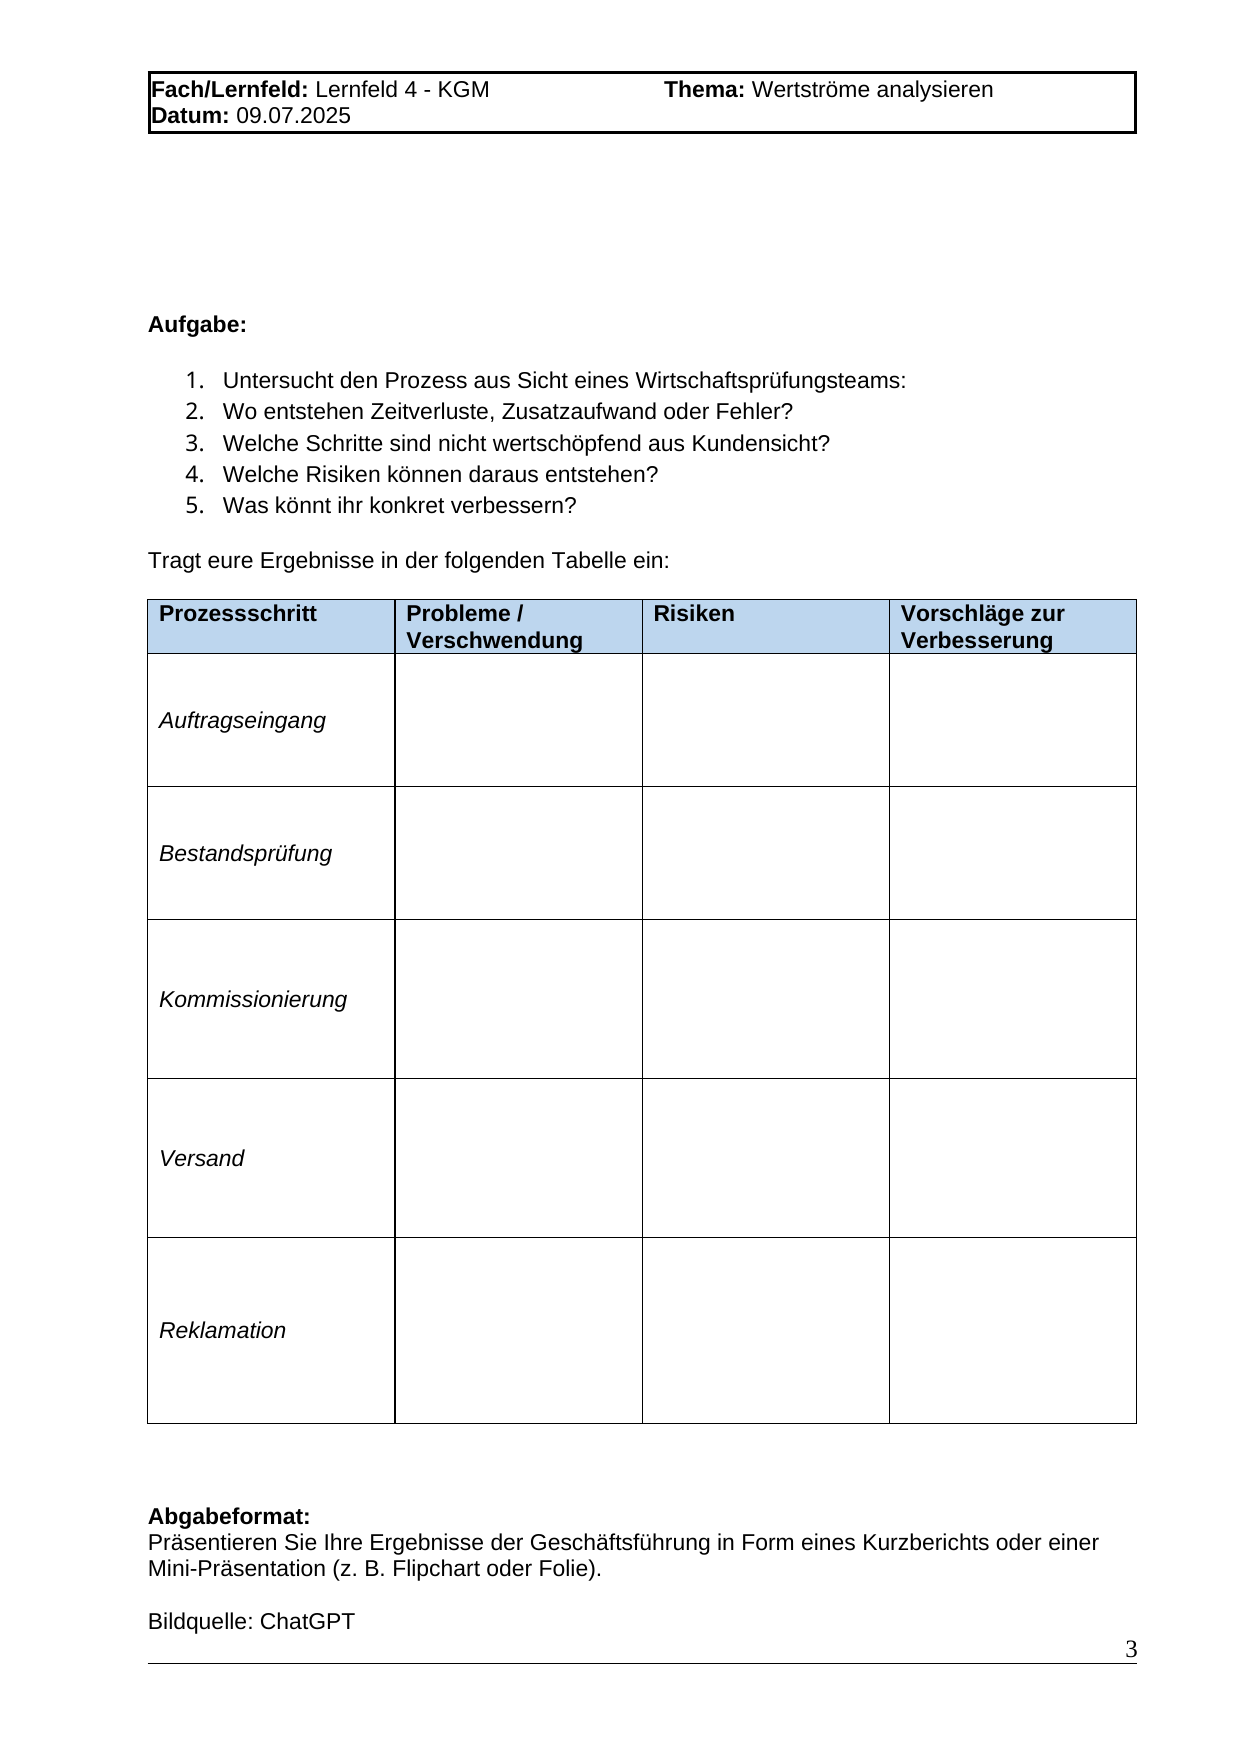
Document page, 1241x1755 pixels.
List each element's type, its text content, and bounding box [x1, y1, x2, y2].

table_cell [890, 654, 1136, 786]
table_header Prozessschritt [148, 600, 394, 653]
table_cell [643, 920, 889, 1078]
table_cell [396, 920, 642, 1078]
table_header Risiken [643, 600, 889, 653]
table_header Vorschläge zur Verbesserung [890, 600, 1136, 653]
table_cell Versand [148, 1079, 394, 1237]
list Untersucht den Prozess aus Sicht eines Wirtschaftsprüfungsteams: [185, 364, 1137, 395]
table_header Probleme / Verschwendung [396, 600, 642, 653]
text Tragt eure Ergebnisse in der folgenden Tabelle ein: [148, 547, 1137, 573]
table_cell [890, 1238, 1136, 1422]
table_cell [396, 1238, 642, 1422]
table_cell [890, 787, 1136, 919]
table_cell [643, 1079, 889, 1237]
table_cell Auftragseingang [148, 654, 394, 786]
table_cell [396, 654, 642, 786]
text Präsentieren Sie Ihre Ergebnisse der Geschäftsführung in Form eines Kurzberichts oder einer Mini-Präsentation (z. B. Flipchart oder Folie). [148, 1529, 1137, 1582]
table_cell [890, 1079, 1136, 1237]
list Welche Schritte sind nicht wertschöpfend aus Kundensicht? [185, 426, 1137, 458]
table_cell Reklamation [148, 1238, 394, 1422]
table_cell Kommissionierung [148, 920, 394, 1078]
text Abgabeformat: [148, 1503, 1137, 1529]
table_cell [396, 1079, 642, 1237]
table_cell [643, 1238, 889, 1422]
text Bildquelle: ChatGPT [148, 1608, 1137, 1634]
list Wo entstehen Zeitverluste, Zusatzaufwand oder Fehler? [185, 395, 1137, 426]
table_cell [890, 920, 1136, 1078]
table_cell Bestandsprüfung [148, 787, 394, 919]
table_cell [396, 787, 642, 919]
table_cell [643, 654, 889, 786]
list Welche Risiken können daraus entstehen? [185, 458, 1137, 489]
list Was könnt ihr konkret verbessern? [185, 489, 1137, 520]
table_cell [643, 787, 889, 919]
text Aufgabe: [148, 311, 1137, 338]
